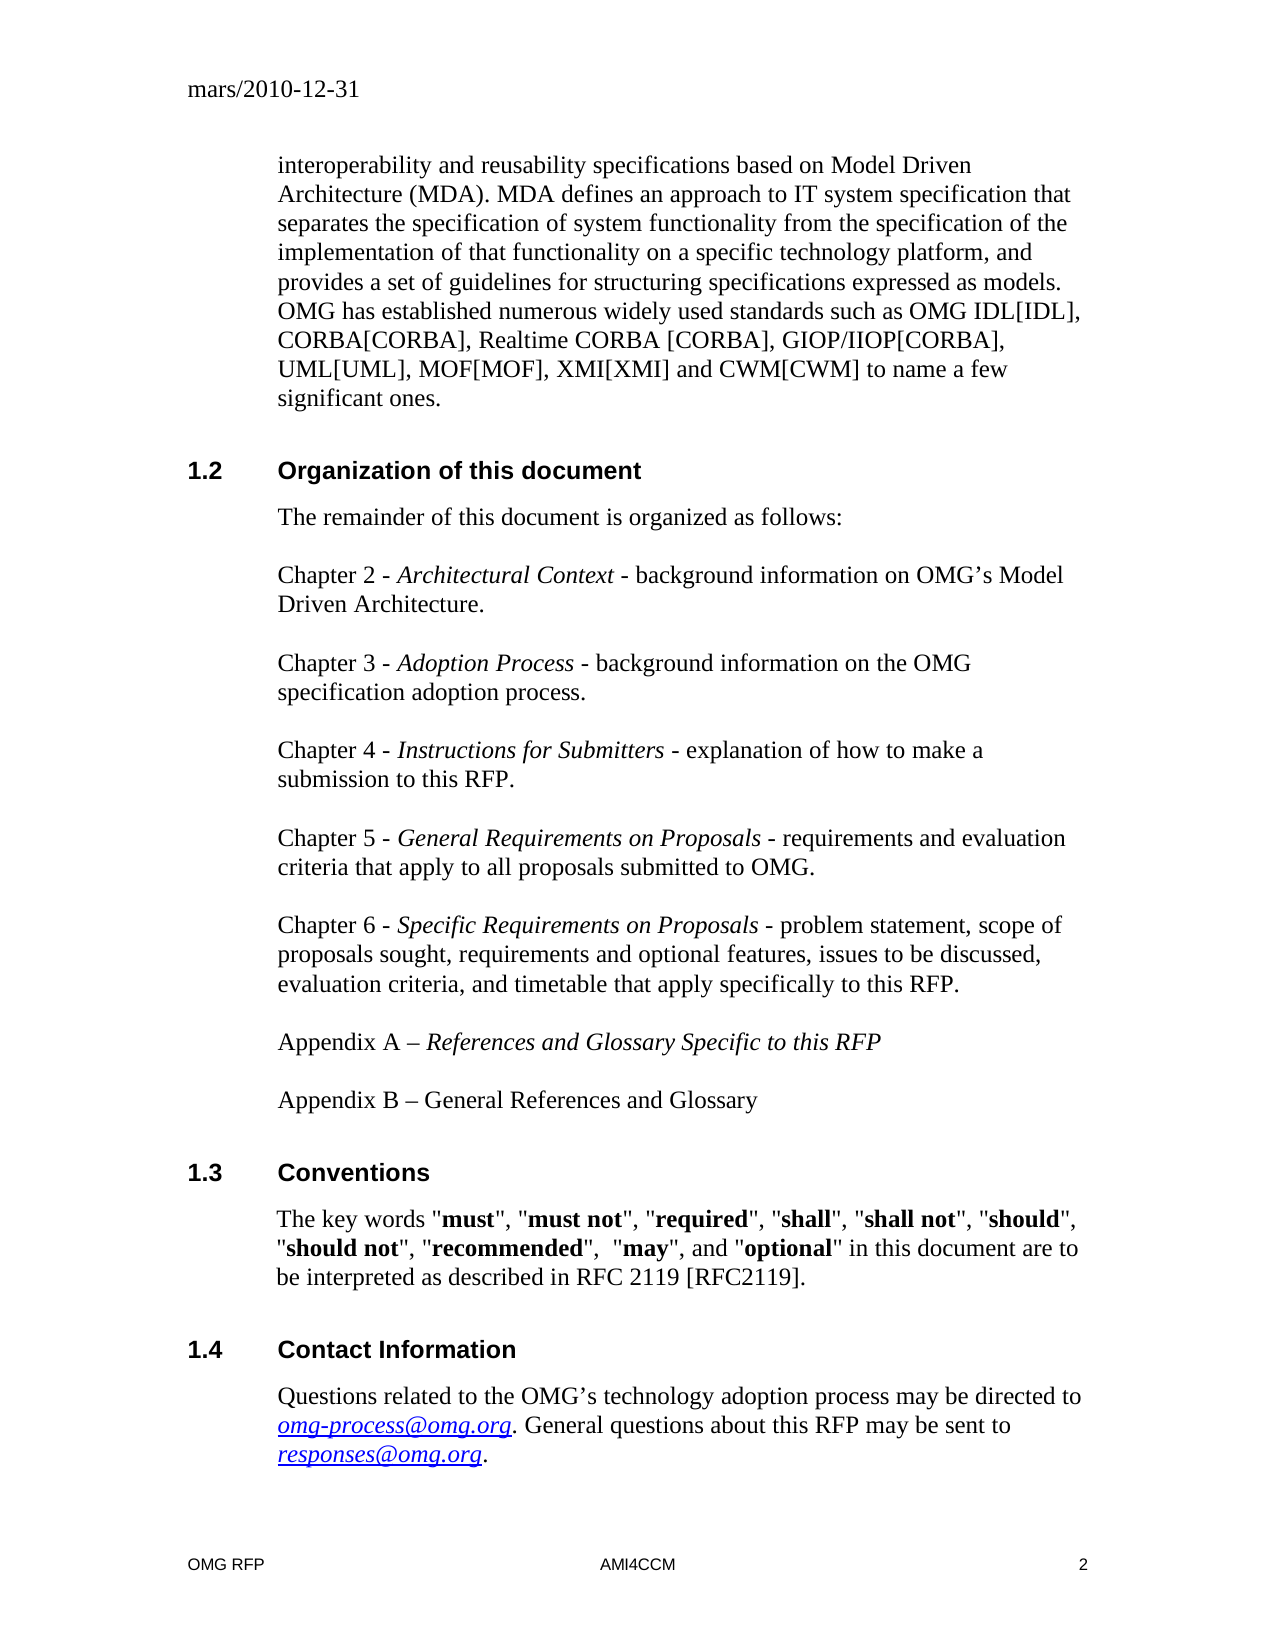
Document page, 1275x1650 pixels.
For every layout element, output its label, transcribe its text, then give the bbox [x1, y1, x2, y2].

text Appendix B – General References and Glossary [277, 1085, 1087, 1114]
text interoperability and reusability specifications based on Model Driven Architecture (MDA). MDA defines an approach to IT system specification that separates the specification of system functionality from the specification of the implementation of that functionality on a specific technology platform, and provides a set of guidelines for structuring specifications expressed as models. OMG has established numerous widely used standards such as OMG IDL[IDL], CORBA[CORBA], Realtime CORBA [CORBA], GIOP/IIOP[CORBA], UML[UML], MOF[MOF], XMI[XMI] and CWM[CWM] to name a few significant ones. [277, 150, 1087, 412]
subtitle Conventions [187, 1158, 1087, 1187]
subtitle Contact Information [187, 1335, 1087, 1364]
text Questions related to the OMG’s technology adoption process may be directed to omg-process@omg.org. General questions about this RFP may be sent to responses@omg.org. [277, 1381, 1087, 1469]
text Chapter 4 - Instructions for Submitters - explanation of how to make a submission to this RFP. [277, 735, 1087, 794]
text Chapter 2 - Architectural Context - background information on OMG’s Model Driven Architecture. [277, 560, 1087, 619]
text Appendix A – References and Glossary Specific to this RFP [277, 1027, 1087, 1056]
text The key words "must", "must not", "required", "shall", "shall not", "should", "should not", "recommended", "may", and "optional" in this document are to be interpreted as described in RFC 2119 [RFC2119]. [276, 1204, 1087, 1292]
text The remainder of this document is organized as follows: [277, 502, 1087, 531]
text Chapter 5 - General Requirements on Proposals - requirements and evaluation criteria that apply to all proposals submitted to OMG. [277, 823, 1087, 881]
text Chapter 6 - Specific Requirements on Proposals - problem statement, scope of proposals sought, requirements and optional features, issues to be discussed, evaluation criteria, and timetable that apply specifically to this RFP. [277, 910, 1087, 998]
subtitle Organization of this document [187, 456, 1087, 485]
text Chapter 3 - Adoption Process - background information on the OMG specification adoption process. [277, 648, 1087, 706]
